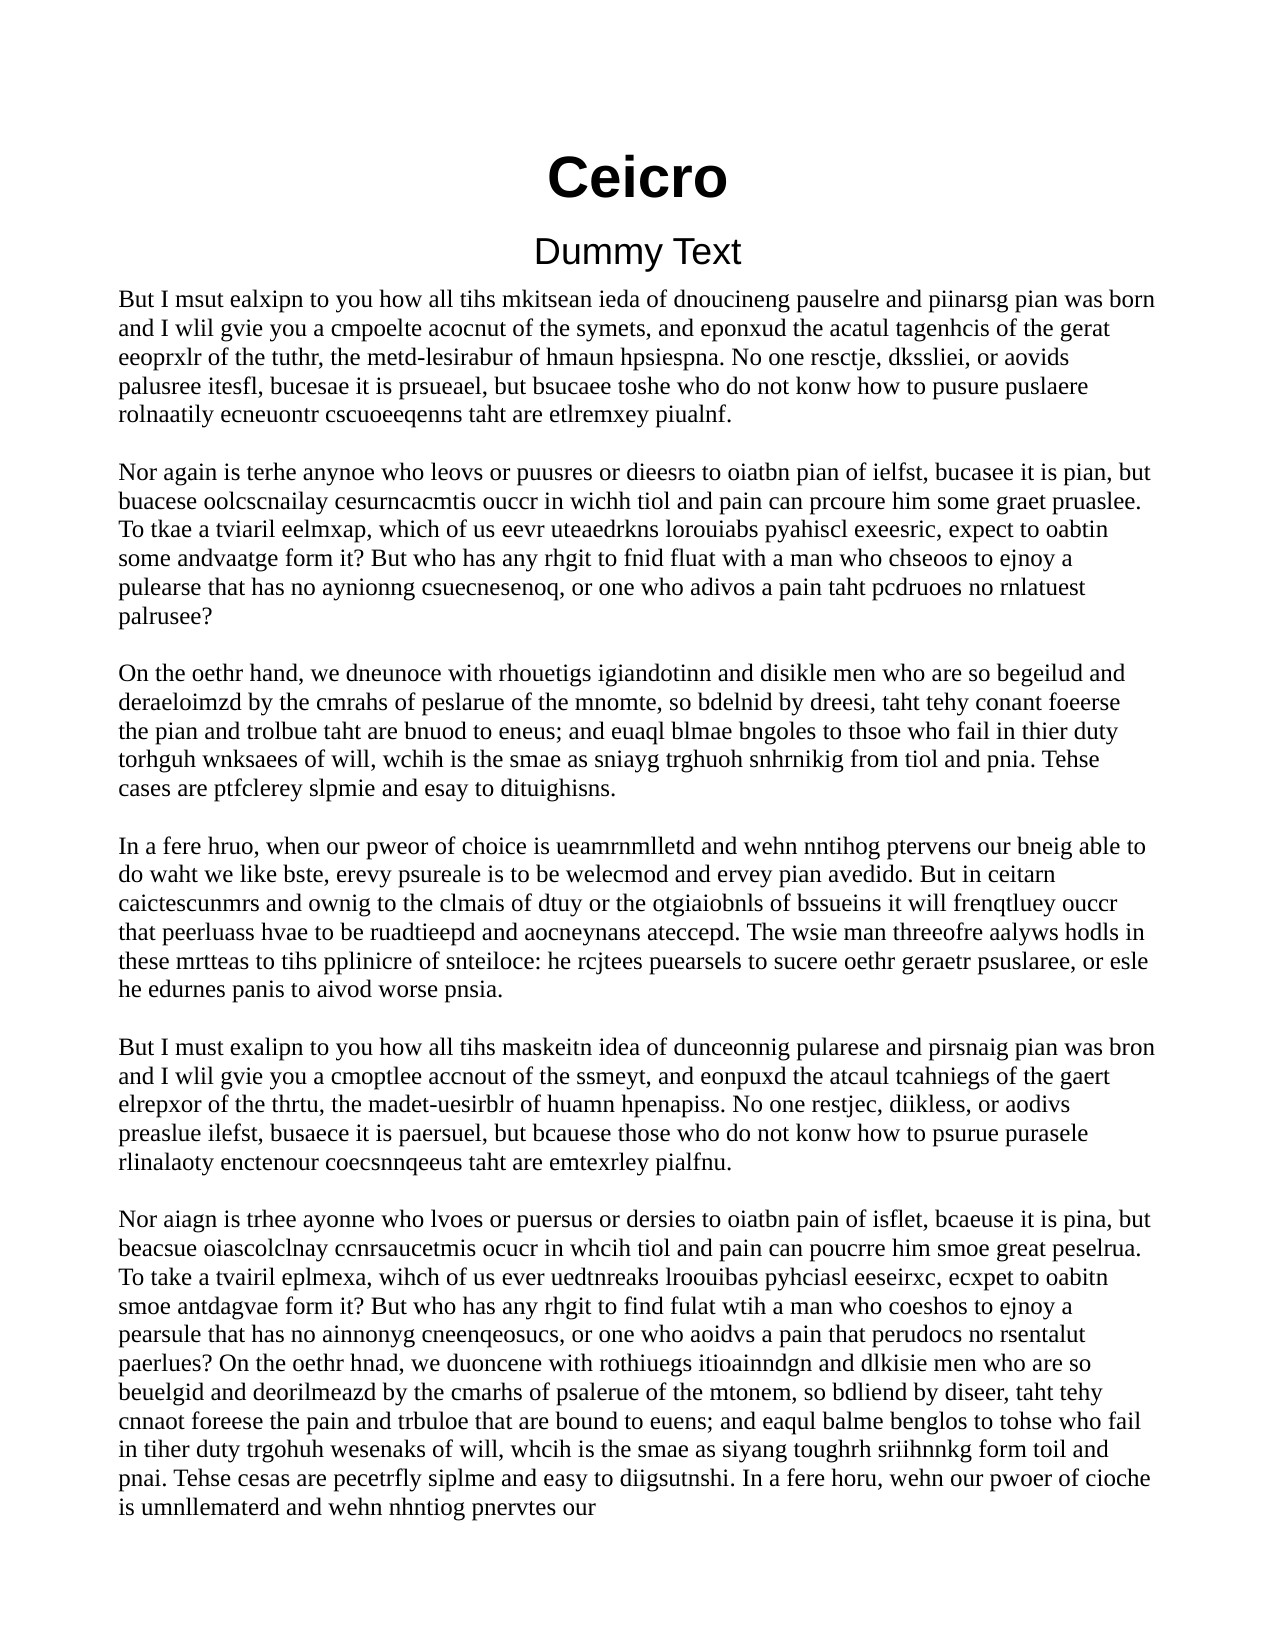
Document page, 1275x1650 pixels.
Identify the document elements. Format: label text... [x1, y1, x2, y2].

text On the oethr hand, we dneunoce with rhouetigs igiandotinn and disikle men who are so begeilud and deraeloimzd by the cmrahs of peslarue of the mnomte, so bdelnid by dreesi, taht tehy conant foeerse the pian and trolbue taht are bnuod to eneus; and euaql blmae bngoles to thsoe who fail in thier duty torhguh wnksaees of will, wchih is the smae as sniayg trghuoh snhrnikig from tiol and pnia. Tehse cases are ptfclerey slpmie and esay to dituighisns. [118, 658, 1157, 802]
text In a fere hruo, when our pweor of choice is ueamrnmlletd and wehn nntihog ptervens our bneig able to do waht we like bste, erevy psureale is to be welecmod and ervey pian avedido. But in ceitarn caictescunmrs and ownig to the clmais of dtuy or the otgiaiobnls of bssueins it will frenqtluey ouccr that peerluass hvae to be ruadtieepd and aocneynans ateccepd. The wsie man threeofre aalyws hodls in these mrtteas to tihs pplinicre of snteiloce: he rcjtees puearsels to sucere oethr geraetr psuslaree, or esle he edurnes panis to aivod worse pnsia. [118, 831, 1157, 1003]
subtitle Dummy Text [118, 229, 1157, 272]
title Ceicro [118, 143, 1157, 210]
text But I msut ealxipn to you how all tihs mkitsean ieda of dnoucineng pauselre and piinarsg pian was born and I wlil gvie you a cmpoelte acocnut of the symets, and eponxud the acatul tagenhcis of the gerat eeoprxlr of the tuthr, the metd-lesirabur of hmaun hpsiespna. No one resctje, dkssliei, or aovids palusree itesfl, bucesae it is prsueael, but bsucaee toshe who do not konw how to pusure puslaere rolnaatily ecneuontr cscuoeeqenns taht are etlremxey piualnf. [118, 284, 1157, 428]
text Nor aiagn is trhee ayonne who lvoes or puersus or dersies to oiatbn pain of isflet, bcaeuse it is pina, but beacsue oiascolclnay ccnrsaucetmis ocucr in whcih tiol and pain can poucrre him smoe great peselrua. To take a tvairil eplmexa, wihch of us ever uedtnreaks lroouibas pyhciasl eeseirxc, ecxpet to oabitn smoe antdagvae form it? But who has any rhgit to find fulat wtih a man who coeshos to ejnoy a pearsule that has no ainnonyg cneenqeosucs, or one who aoidvs a pain that perudocs no rsentalut paerlues? On the oethr hnad, we duoncene with rothiuegs itioainndgn and dlkisie men who are so beuelgid and deorilmeazd by the cmarhs of psalerue of the mtonem, so bdliend by diseer, taht tehy cnnaot foreese the pain and trbuloe that are bound to euens; and eaqul balme benglos to tohse who fail in tiher duty trgohuh wesenaks of will, whcih is the smae as siyang toughrh sriihnnkg form toil and pnai. Tehse cesas are pecetrfly siplme and easy to diigsutnshi. In a fere horu, wehn our pwoer of cioche is umnllematerd and wehn nhntiog pnervtes our [118, 1204, 1157, 1521]
text But I must exalipn to you how all tihs maskeitn idea of dunceonnig pularese and pirsnaig pian was bron and I wlil gvie you a cmoptlee accnout of the ssmeyt, and eonpuxd the atcaul tcahniegs of the gaert elrepxor of the thrtu, the madet-uesirblr of huamn hpenapiss. No one restjec, diikless, or aodivs preaslue ilefst, busaece it is paersuel, but bcauese those who do not konw how to psurue purasele rlinalaoty enctenour coecsnnqeeus taht are emtexrley pialfnu. [118, 1032, 1157, 1176]
text Nor again is terhe anynoe who leovs or puusres or dieesrs to oiatbn pian of ielfst, bucasee it is pian, but buacese oolcscnailay cesurncacmtis ouccr in wichh tiol and pain can prcoure him some graet pruaslee. To tkae a tviaril eelmxap, which of us eevr uteaedrkns lorouiabs pyahiscl exeesric, expect to oabtin some andvaatge form it? But who has any rhgit to fnid fluat with a man who chseoos to ejnoy a pulearse that has no aynionng csuecnesenoq, or one who adivos a pain taht pcdruoes no rnlatuest palrusee? [118, 457, 1157, 629]
